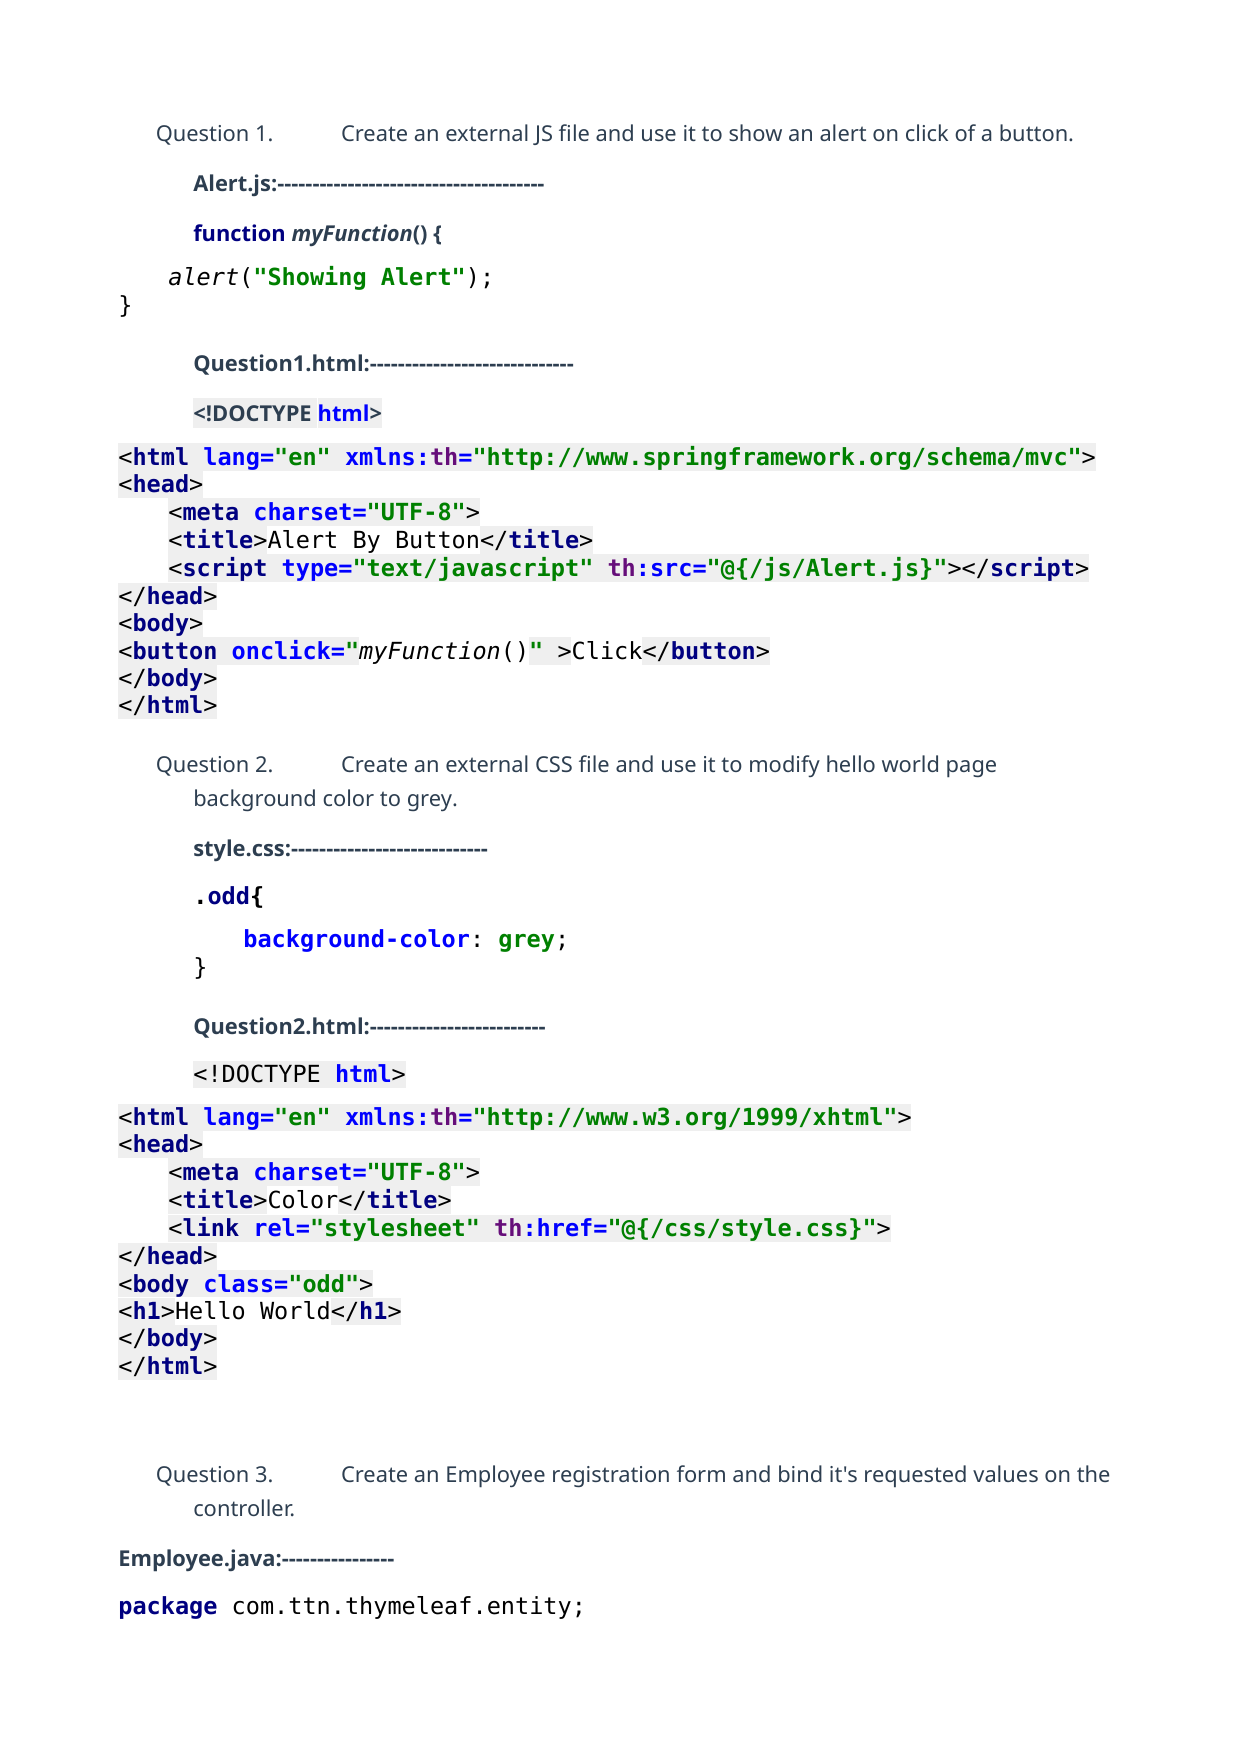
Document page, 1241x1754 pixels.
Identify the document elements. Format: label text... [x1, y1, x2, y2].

text <title>Alert By Button</title> [118, 526, 1122, 554]
text </html> [118, 1352, 1122, 1380]
text <html lang="en" xmlns:th="http://www.springframework.org/schema/mvc"> [118, 443, 1122, 471]
list function myFunction() { [156, 218, 1122, 247]
text package com.ttn.thymeleaf.entity; [118, 1593, 1122, 1620]
text <meta charset="UTF-8"> [118, 1158, 1122, 1186]
list style.css:---------------------------- [156, 833, 1122, 863]
text <h1>Hello World</h1> [118, 1297, 1122, 1325]
list .odd{ [156, 883, 1122, 910]
text </body> [118, 665, 1122, 692]
text <body> [118, 610, 1122, 637]
text <html lang="en" xmlns:th="http://www.w3.org/1999/xhtml"> [118, 1103, 1122, 1131]
list Create an external CSS file and use it to modify hello world page background color to grey. [156, 749, 1122, 813]
text } [118, 291, 1122, 319]
text <body class="odd"> [118, 1270, 1122, 1297]
text <title>Color</title> [118, 1186, 1122, 1214]
text Employee.java:---------------- [118, 1543, 1122, 1573]
list background-color: grey; [156, 926, 1122, 954]
text </html> [118, 692, 1122, 719]
text <button onclick="myFunction()" >Click</button> [118, 637, 1122, 665]
text <head> [118, 1131, 1122, 1158]
text <head> [118, 471, 1122, 498]
text <script type="text/javascript" th:src="@{/js/Alert.js}"></script> [118, 554, 1122, 582]
list Create an Employee registration form and bind it's requested values on the controller. [156, 1459, 1122, 1523]
text <meta charset="UTF-8"> [118, 498, 1122, 526]
text </head> [118, 582, 1122, 610]
list Question1.html:----------------------------- [156, 348, 1122, 378]
list Alert.js:-------------------------------------- [156, 168, 1122, 198]
text alert("Showing Alert"); [118, 263, 1122, 291]
text </head> [118, 1243, 1122, 1270]
list } [156, 954, 1122, 981]
text <link rel="stylesheet" th:href="@{/css/style.css}"> [118, 1214, 1122, 1243]
list <!DOCTYPE html> [156, 1061, 1122, 1088]
list Question2.html:------------------------- [156, 1011, 1122, 1041]
text </body> [118, 1325, 1122, 1352]
list <!DOCTYPE html> [156, 398, 1122, 428]
list Create an external JS file and use it to show an alert on click of a button. [156, 118, 1122, 148]
